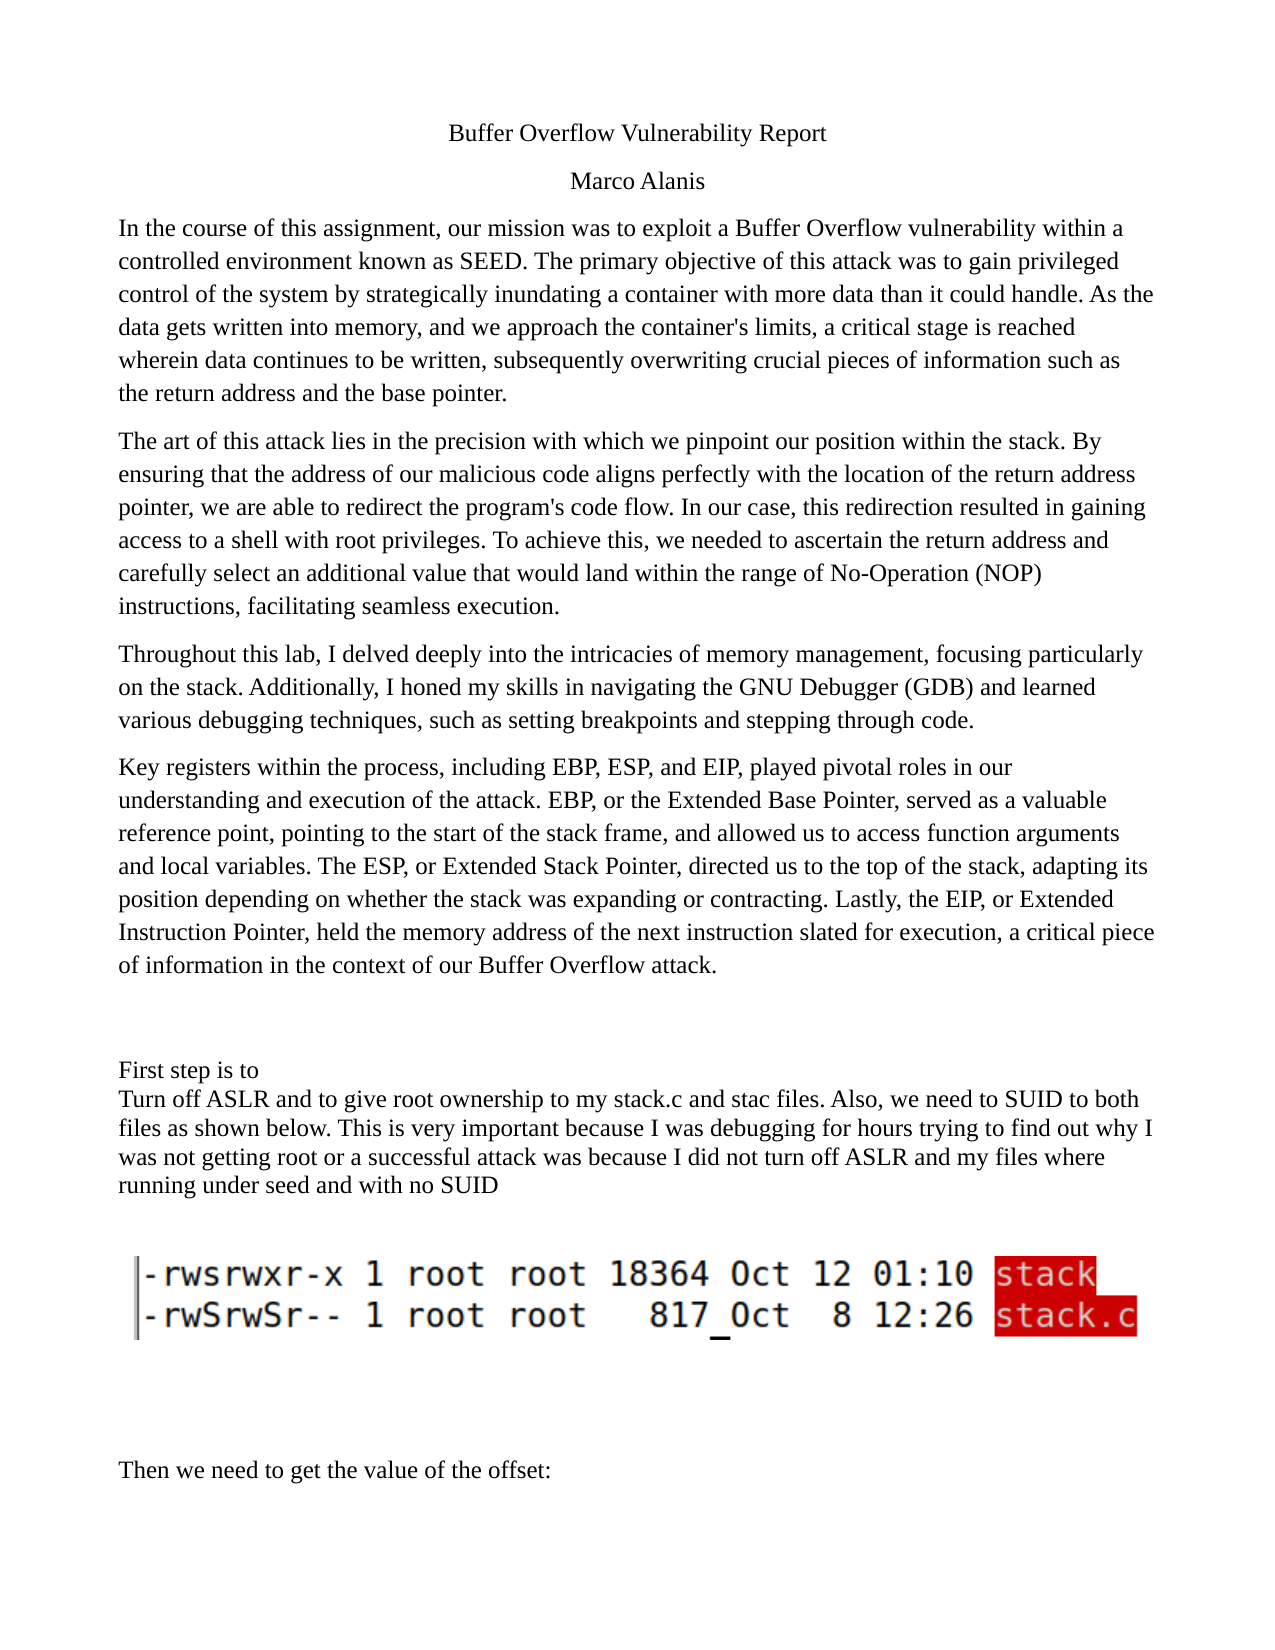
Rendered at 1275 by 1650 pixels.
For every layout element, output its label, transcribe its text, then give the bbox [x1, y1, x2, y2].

text Then we need to get the value of the offset: [118, 1455, 1157, 1483]
text Buffer Overflow Vulnerability Report [118, 118, 1157, 147]
text The art of this attack lies in the precision with which we pinpoint our position within the stack. By ensuring that the address of our malicious code aligns perfectly with the location of the return address pointer, we are able to redirect the program's code flow. In our case, this redirection resulted in gaining access to a shell with root privileges. To achieve this, we needed to ascertain the return address and carefully select an additional value that would land within the range of No-Operation (NOP) instructions, facilitating seamless execution. [118, 426, 1157, 620]
text First step is to [118, 1056, 1157, 1084]
text Marco Alanis [118, 166, 1157, 194]
text Turn off ASLR and to give root ownership to my stack.c and stac files. Also, we need to SUID to both files as shown below. This is very important because I was debugging for hours trying to find out why I was not getting root or a successful attack was because I did not turn off ASLR and my files where running under seed and with no SUID [118, 1084, 1157, 1199]
text Key registers within the process, including EBP, ESP, and EIP, played pivotal roles in our understanding and execution of the attack. EBP, or the Extended Base Pointer, served as a valuable reference point, pointing to the start of the stack frame, and allowed us to access function arguments and local variables. The ESP, or Extended Stack Pointer, directed us to the top of the stack, adapting its position depending on whether the stack was expanding or contracting. Lastly, the EIP, or Extended Instruction Pointer, held the memory address of the next instruction slated for execution, a critical piece of information in the context of our Buffer Overflow attack. [118, 752, 1157, 979]
text Throughout this lab, I delved deeply into the intricacies of memory management, focusing particularly on the stack. Additionally, I honed my skills in navigating the GNU Debugger (GDB) and learned various debugging techniques, such as setting breakpoints and stepping through code. [118, 639, 1157, 733]
picture [133, 1256, 1142, 1340]
text In the course of this assignment, our mission was to exploit a Buffer Overflow vulnerability within a controlled environment known as SEED. The primary objective of this attack was to gain privileged control of the system by strategically inundating a container with more data than it could handle. As the data gets written into memory, and we approach the container's limits, a critical stage is reached wherein data continues to be written, subsequently overwriting crucial pieces of information such as the return address and the base pointer. [118, 213, 1157, 407]
